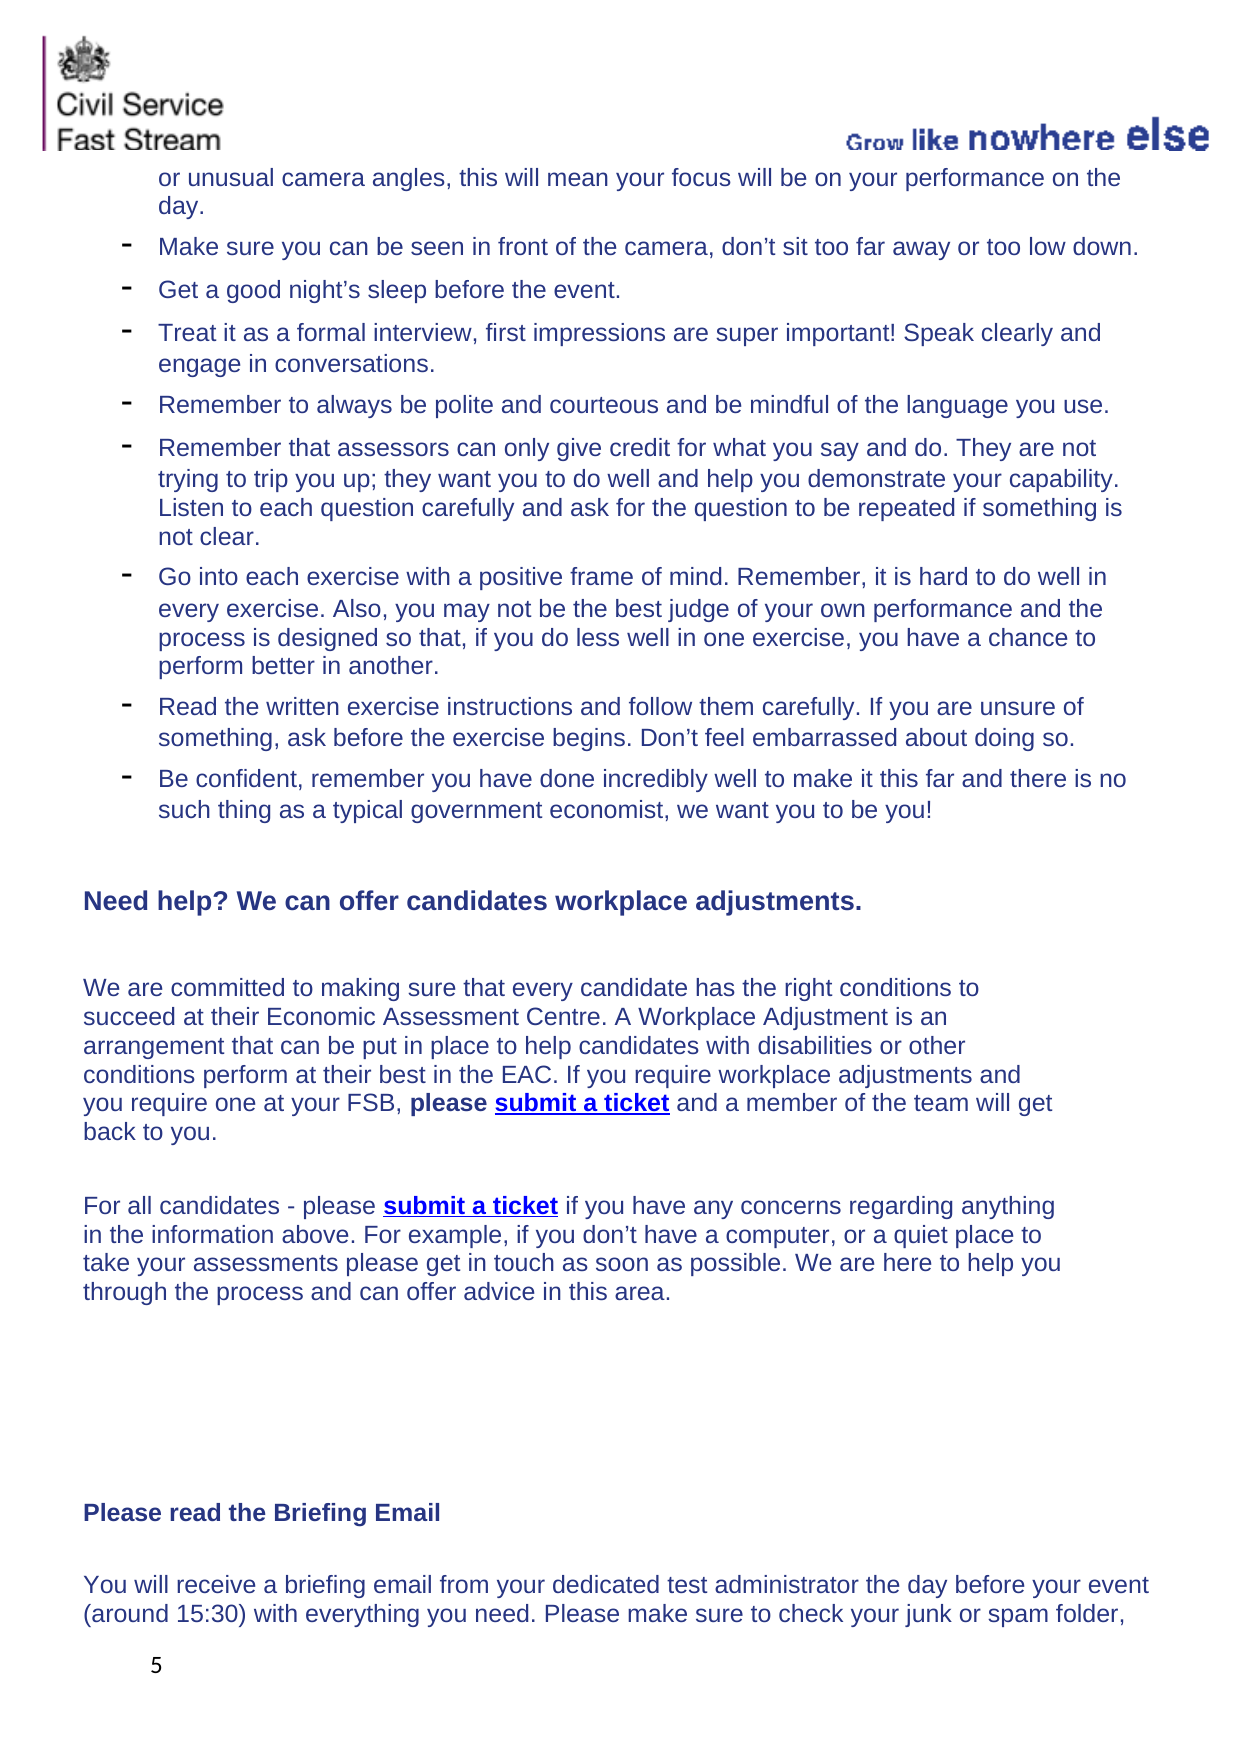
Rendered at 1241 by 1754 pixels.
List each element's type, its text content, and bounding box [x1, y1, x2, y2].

table_header Congratulations on passing the Fast Stream Assessment Centre (FSAC). A huge well done! This guide will take you through the next step in the fast stream process which is the Economic Assessment Centre (EAC). Preparing for the Economic Assessment Centre (EAC) What is the EAC? The EAC is a half-day Assessment Centre to assess a candidate’s economic skills against set criteria. There are four separate exercises to complete at EAC: Written technical report on pre-known specific economics question Written test: 10 Short Answer Questions (SAQs) on a range of economics topics. Candidates do not see this test until the day. Plain English Presentation on pre-known technical question Interview to test economics including exploring your strongest topic The following guidance is aimed at helping you prepare beforehand so that you can demonstrate your full potential on the day. Each candidate completes the same series of exercises with the same amount of time to prepare, so any short time delays will not disadvantage or advantage you. You will complete the EAC virtually from home, completing all work on a computer. You will be assessed against 3 competencies throughout the EAC: • Knowledge of Economics • Application of Economics • Communication You must pass all three competencies to be successful at the Economist Fast Stream. Candidate Summary Check your IT The EAC is run online and there are some logistical and IT things you’ll want to get right to prevent any unwanted surprises on the day. Do read this document early and make sure everything is in place. We will be using Google Meet to communicate with you on the day and an updated internet browser is required for Google Meet to run. We recommend using the current version of one of the browsers listed below: Google Chrome Browser download the latest version Mozilla Firefox. download the latest version Microsoft Edge. download the latest version Apple Safari Internet Explorer is not supported. For the best user experience at the EAC, Google Chrome is highly recommended. More information on Google Meet can be found on the Google Meet Help Centre. Check your microphone and webcam are working. Ensure your laptop or computer has a strong WiFi connection. On the day if you're disconnected from the internet, we might need to contact you via phone, so have a mobile device available and fully charged. Arrange to complete your EAC assessment in a quiet room, where you will not be interrupted or distracted. Make sure you are near to a plug socket during the assessments. Plugging your laptop into a charging socket will prevent it from running out of battery on the day. Top tips for the day: We recommend having some paper, pens, and a calculator available. You should wear something that makes you feel comfortable, a smart t-shirt or jumper is perfectly acceptable. This is a formal assessment, but a suit jacket is not required. Decide on an appropriate location beforehand so you won't be worried about interruptions or unusual camera angles, this will mean your focus will be on your performance on the day. Make sure you can be seen in front of the camera, don’t sit too far away or too low down. Get a good night’s sleep before the event. Treat it as a formal interview, first impressions are super important! Speak clearly and engage in conversations. Remember to always be polite and courteous and be mindful of the language you use. Remember that assessors can only give credit for what you say and do. They are not trying to trip you up; they want you to do well and help you demonstrate your capability. Listen to each question carefully and ask for the question to be repeated if something is not clear. Go into each exercise with a positive frame of mind. Remember, it is hard to do well in every exercise. Also, you may not be the best judge of your own performance and the process is designed so that, if you do less well in one exercise, you have a chance to perform better in another. Read the written exercise instructions and follow them carefully. If you are unsure of something, ask before the exercise begins. Don’t feel embarrassed about doing so. Be confident, remember you have done incredibly well to make it this far and there is no such thing as a typical government economist, we want you to be you! Need help? We can offer candidates workplace adjustments. We are committed to making sure that every candidate has the right conditions to succeed at their Economic Assessment Centre. A Workplace Adjustment is an arrangement that can be put in place to help candidates with disabilities or other conditions perform at their best in the EAC. If you require workplace adjustments and you require one at your FSB, please submit a ticket and a member of the team will get back to you. For all candidates - please submit a ticket if you have any concerns regarding anything in the information above. For example, if you don’t have a computer, or a quiet place to take your assessments please get in touch as soon as possible. We are here to help you through the process and can offer advice in this area. Please read the Briefing Email You will receive a briefing email from your dedicated test administrator the day before your event (around 15:30) with everything you need. Please make sure to check your junk or spam folder, and if you have not received these instructions by 16:00, then contact us by submitting a ticket. This will include some key information you need to consider, such as: The name and contact details of your test administrator. Key instructions about emailing in your Photographic ID ahead of EAC. The URL virtual meeting room link you will need to click on to access EAC on the day. The timing of your assessments. Personal Accountability By taking the assessments, you confirm that you are the named user for the account which is logged into the assessments. You are required to complete the assessments on your own without seeking assistance or support from any other person or source. This includes any technological assistance, such as Artificial Intelligence. Failure to comply may result in your application being withdrawn. 2. Attending the Virtual EAC: On the day The specific event start and end times for you will be communicated in your EAC invite. Within this event will be space for you to write both your written assessments under observation, a short break and then time with your assessment panel in a virtual interview. To join EAC, you click the Google meeting room link previously sent to you in your briefing email. We’d recommended joining 5 minutes before your start time to allow for technical issues. Plan ahead and turn your computer on early so you are ready for the assessment centre to start on time. If you join EAC late it's highly unlikely you will be able to take part on the day. This time matters so be prepared. Please note these virtual rooms will remain locked until the event begins, and the test administrator lets you in. You’ll then be placed into a virtual meeting room with your test administrator and other candidates in your group. You'll need to have your microphone and camera switched on so we can communicate with you and complete the registration stage. We’ll brief you on the running of the day and give you access to your schedule and our virtual assessment centre platform. It is from the virtual meeting room that you’ll complete your written exercises, and these will be timed by your test administrator. Please be reassured that your test administrator is here to help and guide you through the process. It's important to have your phone on hand at the beginning in case you lose connection and we need to contact you offline. If you've done everything you can beforehand to ensure a good Wi-Fi connection and you are still disconnected from the internet, don't worry. These things happen and we’ll work with you to create a solution. The contact details of your test administrator will be sent to you in your briefing email the day before your EAC so there will be someone to call. To ensure that the EAC runs smoothly for you please remember: Carry out your IT checks listed above and follow all the advice above. You will be completing your written exercises – SAQ and Technical Report - in Microsoft Word and we will email you the template. You will need access to your email inbox to receive your EAC schedule and virtual URL room links. 3. Testing your economics at the EAC General Advice The EAC assesses your knowledge of economics and how you apply economics to policy questions. Your assessors are looking for a firm grasp of the economic fundamentals and the ability to take things back to first principles. They want to see that you can apply the fundamentals to a range of topics, including some that may be new or unfamiliar. You are not going to be assessed on obscure techniques on the day. Learning advanced techniques without understanding will not get you into the GES, whereas the ability to think clearly from first principles is highly regarded. You will have been asked for your strongest area of economics in advance and will be revising that topic so you can answer questions with confidence. For the rest of the Economic Assessment Centre, make sure that you are familiar with the broad content covered in the latest editions of introductory economics textbooks such as ‘Economics’ by Begg, Vernasca, Fischer and Dornbusch or ‘Economics’ by Sloman, Garratt, and Guest. A free open access textbook ‘The Economy’ is available online at https://www.core-econ.org/the-economy. For candidates who require a refresher on essential Economics: ‘Economics: From first economic principles to the financial crisis’ by Mell and Walker is an inexpensive concise coverage. A good knowledge of core intermediate micro will also help, such as Nicholson or Varian or Pindyck and Rubinfeld and cover areas such as market structures, marginal analysis, indifference curves, cost curves, general equilibrium, and welfare economics. There will not be direct questions on advanced econometrics or the more technical components of macroeconomic models, but knowledge of introductory econometrics and macroeconomic relationships are required. Texts such as ‘Introductory Econometrics’ by Wooldridge and intermediate macro as in Blanchard or Carlin and Soskice. Of all these books the first-year introductory texts and intermediate micro are the most important for EAC preparation. It is of course important that candidates understand the reasons for government intervention. The EAC really is about applying knowledge so in the EAC candidates will be asked to apply their knowledge to a range of policy questions. For example, You may have memorised the formula for price elasticity of demand but what is the formula when elasticity is applied to the length of an elephant’s trunk with respect to the pull of an alligator? You can define opportunity cost but can you apply this to an asset? You may know MC=MR as a profit maximising condition but what if there are no costs? Can you draw on economics to shed light on the pros and cons of charging for entry to museums? Should water be metered? Why don’t lampposts have slot meters? What economic concepts are relevant to a smoking ban or the provision of early childcare. Cost benefit analysis (CBA) is used extensively in government but for EAC you are expected only to understand its roots in welfare economics rather than use advanced CBA techniques. So be well versed in deviations from efficiency and distributional concerns that could lead to policy interventions. Preparing for the Technical Report At the EAC you will be asked to produce a piece of written work on the assigned technical question. The exact question and useful sources for you to draw from will be sent to you 1 week before the interviews to enable you to prepare and research your answer. We expect this research to take no more than 10 hours. The completed report should be no longer than two pages in size 12 font. If the report is longer than this, the additional pages will not be marked by the assessors. Before the EAC, you should practice writing your report so that you can maximise the use of the 30 minutes you will be allowed on the day. Please note you will not be allowed to have any pre-prepared material with you to draw on when you do your technical report at EAC. Your completed Technical Report is marked immediately after you have written it and just before your interview by an experienced economist on your interview panel. Preparing for the Short Answer Questions The SAQs are there to test the breadth of your economics and can be on a wide range of issues. Your overall preparation for the EAC will help you. A sample set of questions is available here – but be careful, these will not be the exact questions you will be facing on the day but give an idea of the form of question and expected detail of the answers. Preparing for the Plain English Presentation At the interview, you will then be asked to give a verbal presentation on the same topic and question as your technical report. For the purposes of the presentation alone you should assume you are presenting to non-economists and therefore avoid using overly technical language. Remember, this changes when you are asked further questions about your presentation topic and from that point on in the interview you should assume that the panel are economists. You should practice this presentation before the EAC. We would recommend doing this with someone who does not have a background in Economics so you can practice using non-technical language. If you aren’t able to do this with someone, we’d recommend recording yourself and setting a timer for exactly 10 minutes. When the timer runs out, no matter how far along you are, stop and watch the recording back. You should examine your language, engagement with the audience, and presentation style. 4. Completing the EAC The whole Economic Assessment Centre is done under examination conditions. This means you must not have any materials near you when you do the EAC. Only a copy of your completed technical report and your presentation notes may be used to prepare for the interview and you can have them near you when you complete the interview. You must not consult any books, AI or internet sites between completing your written economics exercises and your interview. Failure to comply may result in you being withdrawn from the process. Technical report: 30 minutes to complete. For this exercise you are encouraged to ‘showcase’ your knowledge, technical grasp and understanding of the relevant economics. For example, you will need to demonstrate (briefly) that you understand and can apply the relevant economic principles, theory and evidence around the specific technical question. You may set the scene with memorised facts and statistics, but it is not a good use of your time to do much of this. Concentrate instead on communicating how economic theory and evidence can inform an assessment of the potential impacts of the policy. Remember you will be tested verbally on this topic as part of your interview. You may use freehand diagrams or equations where you wish, but these must be clear, labelled and explained as required. If you do use a diagram or equation, you will need to take a picture and attach it to your email with the technical report. Short answer questions: 30 minutes to complete. This will be a set of questions (10 in total) covering macroeconomics, microeconomics and might also include econometrics and/or an international trade question. Some questions may be quantitative in nature, in which you are asked to work something out. You only have 30 minutes overall so are not expected to produce full and detailed answers to each question. You should aim for clear and concise answers that demonstrate understanding. Our top tips for this exercise are: Remember the golden rules: breathe and read the questions carefully. A good strategy is to scan all the questions through once and start with those that you can answer most easily and then move onto areas where you may need to think more. This should help you avoid ‘getting stuck’ on a particular question or writing too much for one answer. Above all, don’t be discouraged if there are things you do not know, just press on to the next question and build a level of answer for all the questions as far as you can. The pass mark is around 40 per cent and you will have a further opportunity to demonstrate the breadth of your knowledge during the interview as some of the topics and questions in the SAQ will be revisited. N.B. The first two written exercises are done back to back, this means you will spend one hour producing your written work on a computer. You will then have a short pause while they are marked. Plain English Presentation: 10 minutes. For this exercise you are asked to turn your technical report into a verbal presentation, answering the same economics question but translating your report into a presentation to a non-economist audience. This is quite a head switch so do think about this in advance. You will need to speak clearly and concisely, and you will be marked down for jargon, as clear communication to non-economists is a vital part of the work of the GES. The presentation is at the start of your interview and should last for 10 minutes. You will be stopped if you over run. It is an oral presentation and you do not need to prepare any handouts for your audience. The interview board will comprise of two economists. In most cases, both will be existing members of the GES but in some cases one will be academic economists or former members of the GES. For the purposes of the presentation, you should assume that the audience are not economists and therefore avoid using overly technical language or assuming a prior knowledge of economics. Concentrate on conveying, to a non-economist, how economic analysis might shed light on the issue and topic. You should also capture some of the main, but again certainly not all, empirical findings. Simple analogies or metaphors might assist in giving intuitive insight into economic concepts that would otherwise be inaccessible for non-economists. There are some marks for good presentation style. NB. There should be a clear distinction between the technical report and your presentation as they are intended for different audiences. For your presentation you must not merely read out your technical report. Interview questions: 50 minutes. The interview will follow on directly from the presentation. Remember, you should answer all verbal questions in the interview assuming your assessors are economists. In your interview you will be asked follow-up questions on the technical report topic, follow up questions on your short answer questions paper (including perhaps additional questions on the subjects that the SAQs covered), and questions on your strongest area of economics. You were provided with a specific list for the 2025 Fast Stream campaign from which you were asked to choose your ’strongest area’ of economics in advance of EAC. The list are typical economic subjects, many of which you will have covered in your degree. Assessors will confirm your choice at the start of your interview and the last set of questions in your interview will be around this topic. Again, the panel is interested in your understanding of economic fundamentals with questions covering the economic theory and application of economics (not the politics) so make sure you have covered both in your preparation. You might need to demonstrate your ability to think things through from first principles. There may also be a question on a topical issue. Getting feedback after EAC We aim to let you know within 7 days whether you have been successful. You will be informed on your Scheme Progress page on the Fast Stream website in the usual way. If you are unsuccessful this time, you can ask for written feedback, within 2 months of your EAC, on your performance to gain a better understanding of your strengths and areas for development. To request feedback please email gesrrecruitment@hmtreasury.gov.uk quoting your name and application email address. We do not provide feedback to successful candidates. If successful you will then be allocated to a department and informed of your first role thus starting what we hope will be an exciting career in the GES. [74, 152, 1167, 1638]
